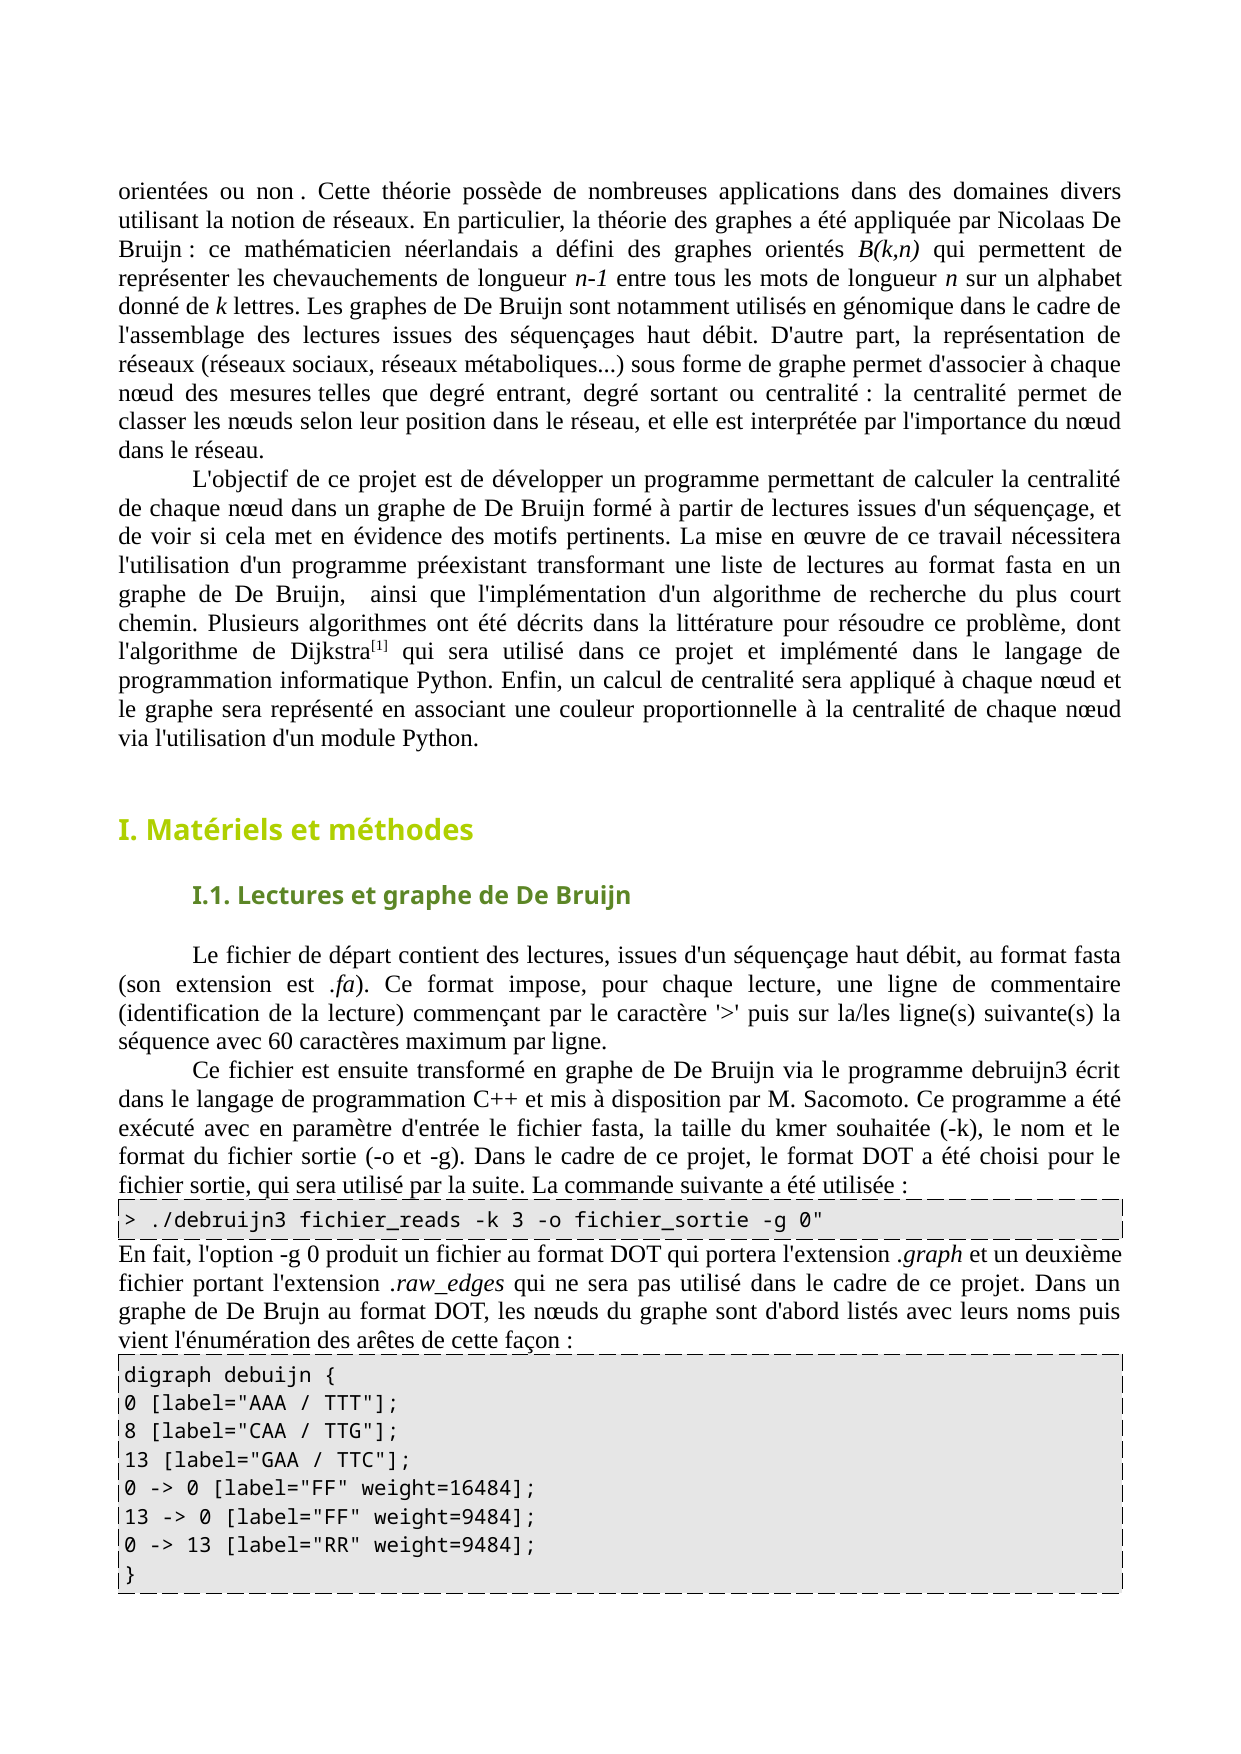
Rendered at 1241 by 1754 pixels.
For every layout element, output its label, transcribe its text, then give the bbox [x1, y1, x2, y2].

text Ce fichier est ensuite transformé en graphe de De Bruijn via le programme debruijn3 écrit dans le langage de programmation C++ et mis à disposition par M. Sacomoto. Ce programme a été exécuté avec en paramètre d'entrée le fichier fasta, la taille du kmer souhaitée (-k), le nom et le format du fichier sortie (-o et -g). Dans le cadre de ce projet, le format DOT a été choisi pour le fichier sortie, qui sera utilisé par la suite. La commande suivante a été utilisée : [118, 1055, 1122, 1199]
text I. Matériels et méthodes [118, 809, 1122, 848]
text Le fichier de départ contient des lectures, issues d'un séquençage haut débit, au format fasta (son extension est .fa). Ce format impose, pour chaque lecture, une ligne de commentaire (identification de la lecture) commençant par le caractère '>' puis sur la/les ligne(s) suivante(s) la séquence avec 60 caractères maximum par ligne. [118, 940, 1122, 1055]
text I.1. Lectures et graphe de De Bruijn [118, 877, 1122, 911]
text En fait, l'option -g 0 produit un fichier au format DOT qui portera l'extension .graph et un deuxième fichier portant l'extension .raw_edges qui ne sera pas utilisé dans le cadre de ce projet. Dans un graphe de De Brujn au format DOT, les nœuds du graphe sont d'abord listés avec leurs noms puis vient l'énumération des arêtes de cette façon : [118, 1239, 1122, 1354]
table_header digraph debuijn { 0 [label="AAA / TTT"]; 8 [label="CAA / TTG"]; 13 [label="GAA / TTC"]; 0 -> 0 [label="FF" weight=16484]; 13 -> 0 [label="FF" weight=9484]; 0 -> 13 [label="RR" weight=9484]; } [118, 1354, 1122, 1593]
table_header > ./debruijn3 fichier_reads -k 3 -o fichier_sortie -g 0" [118, 1199, 1122, 1239]
text L'objectif de ce projet est de développer un programme permettant de calculer la centralité de chaque nœud dans un graphe de De Bruijn formé à partir de lectures issues d'un séquençage, et de voir si cela met en évidence des motifs pertinents. La mise en œuvre de ce travail nécessitera l'utilisation d'un programme préexistant transformant une liste de lectures au format fasta en un graphe de De Bruijn, ainsi que l'implémentation d'un algorithme de recherche du plus court chemin. Plusieurs algorithmes ont été décrits dans la littérature pour résoudre ce problème, dont l'algorithme de Dijkstra[1] qui sera utilisé dans ce projet et implémenté dans le langage de programmation informatique Python. Enfin, un calcul de centralité sera appliqué à chaque nœud et le graphe sera représenté en associant une couleur proportionnelle à la centralité de chaque nœud via l'utilisation d'un module Python. [118, 464, 1122, 751]
text orientées ou non . Cette théorie possède de nombreuses applications dans des domaines divers utilisant la notion de réseaux. En particulier, la théorie des graphes a été appliquée par Nicolaas De Bruijn : ce mathématicien néerlandais a défini des graphes orientés B(k,n) qui permettent de représenter les chevauchements de longueur n-1 entre tous les mots de longueur n sur un alphabet donné de k lettres. Les graphes de De Bruijn sont notamment utilisés en génomique dans le cadre de l'assemblage des lectures issues des séquençages haut débit. D'autre part, la représentation de réseaux (réseaux sociaux, réseaux métaboliques...) sous forme de graphe permet d'associer à chaque nœud des mesures telles que degré entrant, degré sortant ou centralité : la centralité permet de classer les nœuds selon leur position dans le réseau, et elle est interprétée par l'importance du nœud dans le réseau. [118, 176, 1122, 464]
